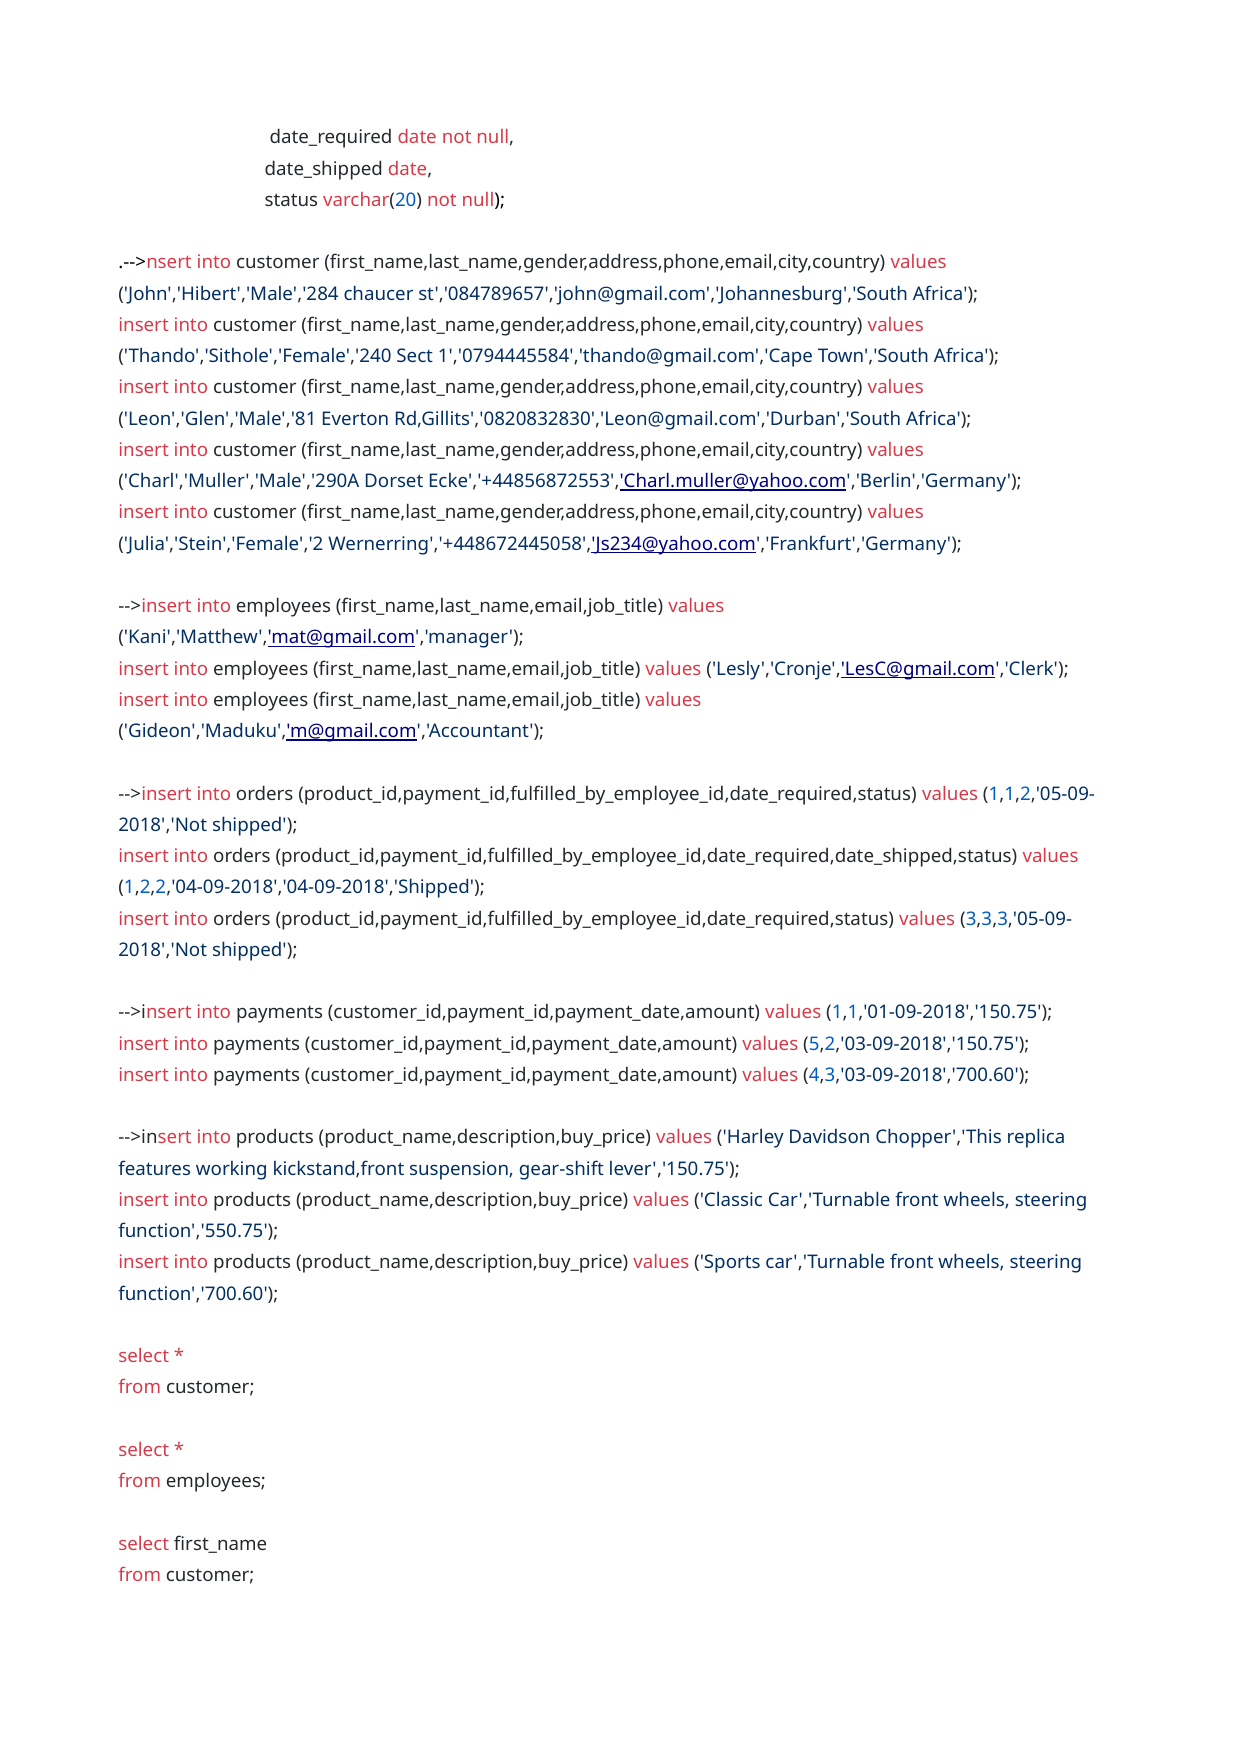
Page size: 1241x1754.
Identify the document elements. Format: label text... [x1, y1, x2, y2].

text from employees; [118, 1462, 1122, 1493]
text from customer; [118, 1368, 1122, 1399]
text insert into customer (first_name,last_name,gender,address,phone,email,city,country) values ('Julia','Stein','Female','2 Wernerring','+448672445058','Js234@yahoo.com','Frankfurt','Germany'); [118, 493, 1122, 556]
text -->insert into employees (first_name,last_name,email,job_title) values ('Kani','Matthew','mat@gmail.com','manager'); [118, 587, 1122, 649]
text .-->nsert into customer (first_name,last_name,gender,address,phone,email,city,country) values ('John','Hibert','Male','284 chaucer st','084789657','john@gmail.com','Johannesburg','South Africa'); [118, 243, 1122, 306]
text insert into employees (first_name,last_name,email,job_title) values ('Gideon','Maduku','m@gmail.com','Accountant'); [118, 681, 1122, 743]
text insert into orders (product_id,payment_id,fulfilled_by_employee_id,date_required,status) values (3,3,3,'05-09-2018','Not shipped'); [118, 899, 1122, 962]
text date_required date not null, [118, 118, 1122, 149]
text -->insert into products (product_name,description,buy_price) values ('Harley Davidson Chopper','This replica features working kickstand,front suspension, gear-shift lever','150.75'); [118, 1118, 1122, 1181]
text insert into customer (first_name,last_name,gender,address,phone,email,city,country) values ('Leon','Glen','Male','81 Everton Rd,Gillits','0820832830','Leon@gmail.com','Durban','South Africa'); [118, 368, 1122, 431]
text -->insert into orders (product_id,payment_id,fulfilled_by_employee_id,date_required,status) values (1,1,2,'05-09-2018','Not shipped'); [118, 774, 1122, 837]
text insert into customer (first_name,last_name,gender,address,phone,email,city,country) values ('Charl','Muller','Male','290A Dorset Ecke','+44856872553','Charl.muller@yahoo.com','Berlin','Germany'); [118, 431, 1122, 493]
text status varchar(20) not null); [118, 181, 1122, 212]
text from customer; [118, 1556, 1122, 1587]
text insert into customer (first_name,last_name,gender,address,phone,email,city,country) values ('Thando','Sithole','Female','240 Sect 1','0794445584','thando@gmail.com','Cape Town','South Africa'); [118, 306, 1122, 368]
text insert into orders (product_id,payment_id,fulfilled_by_employee_id,date_required,date_shipped,status) values (1,2,2,'04-09-2018','04-09-2018','Shipped'); [118, 837, 1122, 899]
text insert into payments (customer_id,payment_id,payment_date,amount) values (5,2,'03-09-2018','150.75'); [118, 1024, 1122, 1056]
text insert into payments (customer_id,payment_id,payment_date,amount) values (4,3,'03-09-2018','700.60'); [118, 1056, 1122, 1087]
text date_shipped date, [118, 149, 1122, 181]
text select * [118, 1337, 1122, 1368]
text select first_name [118, 1524, 1122, 1556]
text select * [118, 1431, 1122, 1462]
text -->insert into payments (customer_id,payment_id,payment_date,amount) values (1,1,'01-09-2018','150.75'); [118, 993, 1122, 1024]
text insert into products (product_name,description,buy_price) values ('Classic Car','Turnable front wheels, steering function','550.75'); [118, 1181, 1122, 1243]
text insert into products (product_name,description,buy_price) values ('Sports car','Turnable front wheels, steering function','700.60'); [118, 1243, 1122, 1306]
text insert into employees (first_name,last_name,email,job_title) values ('Lesly','Cronje','LesC@gmail.com','Clerk'); [118, 649, 1122, 681]
